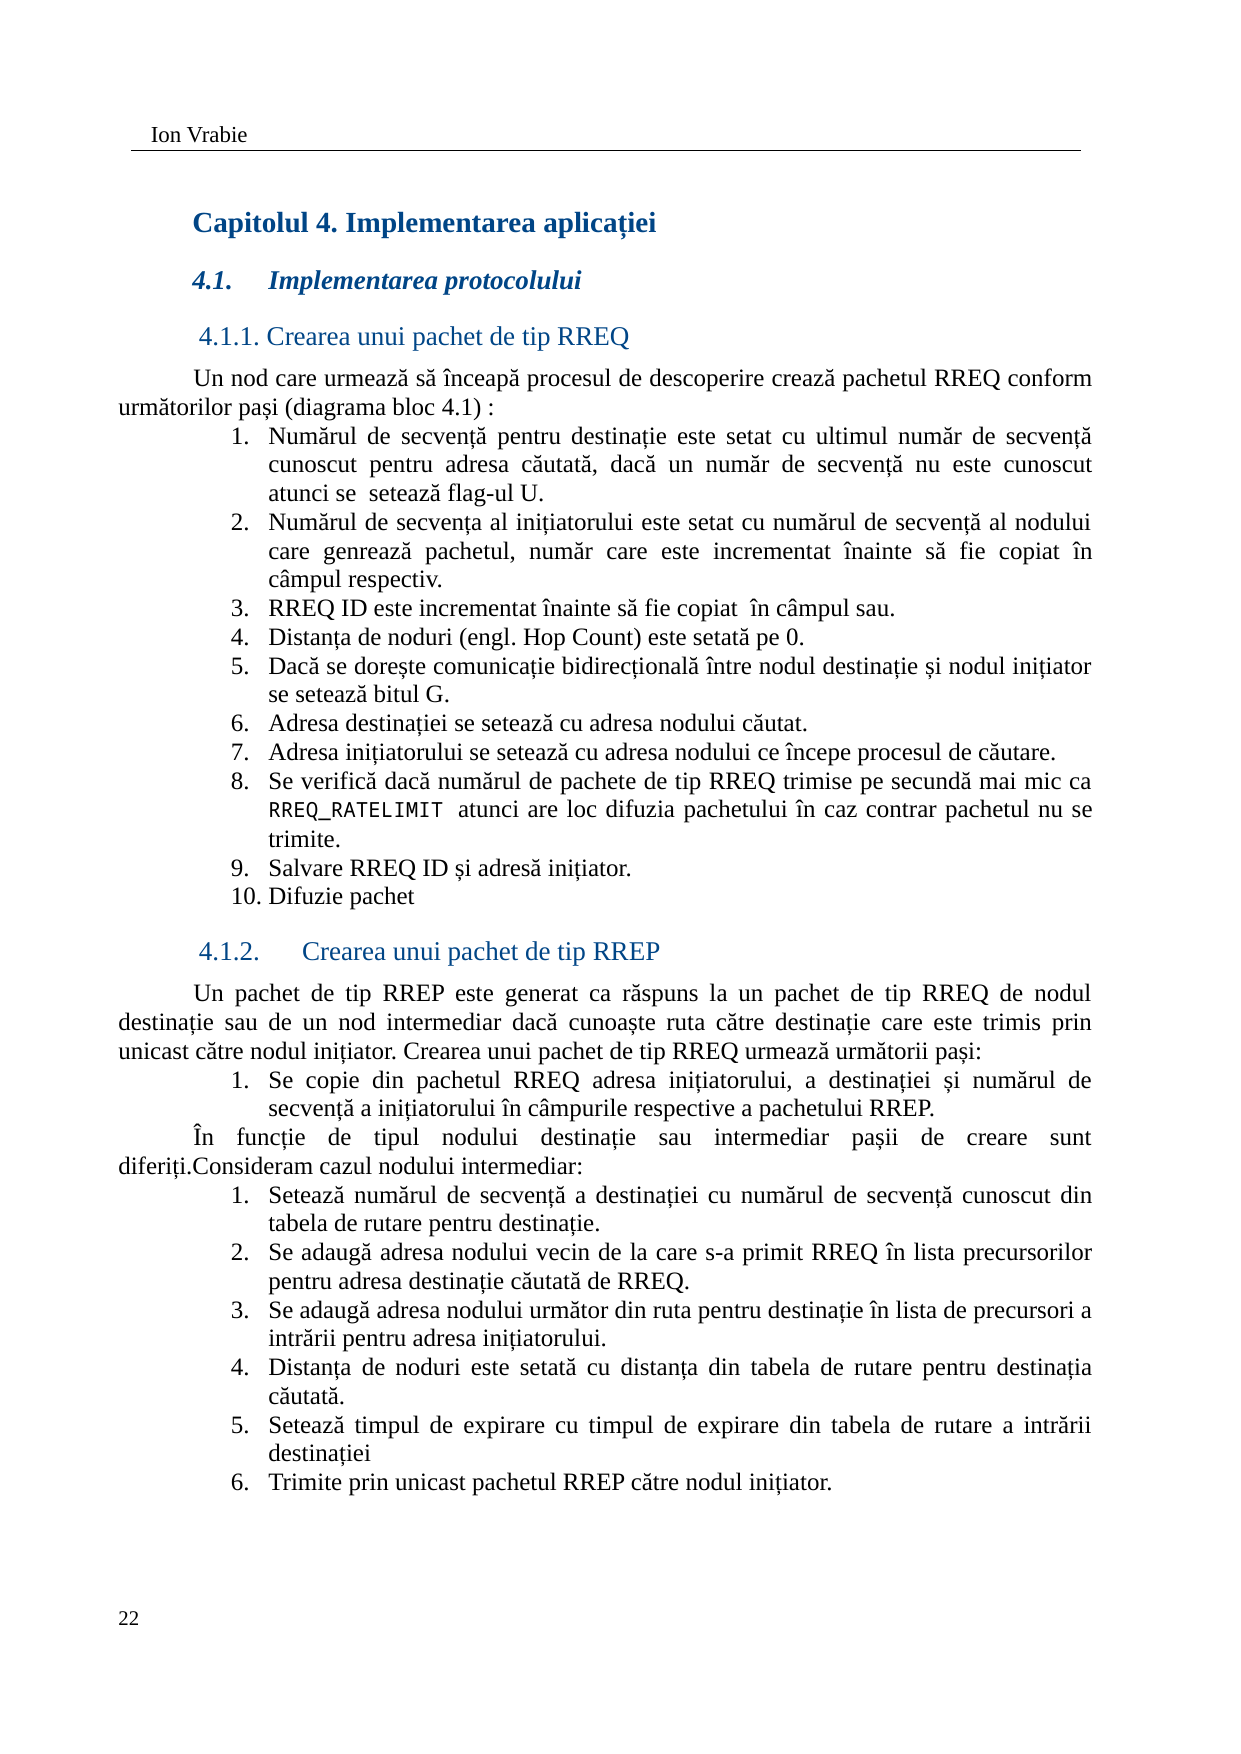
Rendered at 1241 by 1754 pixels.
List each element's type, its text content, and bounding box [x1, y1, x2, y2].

list Setează timpul de expirare cu timpul de expirare din tabela de rutare a intrării destinației [231, 1410, 1093, 1467]
list Trimite prin unicast pachetul RREP către nodul inițiator. [231, 1467, 1093, 1496]
list Dacă se dorește comunicație bidirecțională între nodul destinație și nodul inițiator se setează bitul G. [231, 651, 1093, 708]
list Difuzie pachet [231, 881, 1093, 910]
text Un nod care urmează să înceapă procesul de descoperire crează pachetul RREQ conform următorilor pași (diagrama bloc 4.1) : [118, 363, 1093, 421]
list Setează numărul de secvență a destinației cu numărul de secvență cunoscut din tabela de rutare pentru destinație. [231, 1180, 1093, 1237]
subtitle Crearea unui pachet de tip RREQ [192, 320, 1093, 351]
list Numărul de secvență pentru destinație este setat cu ultimul număr de secvență cunoscut pentru adresa căutată, dacă un număr de secvență nu este cunoscut atunci se setează flag-ul U. [231, 421, 1093, 507]
list Adresa destinației se setează cu adresa nodului căutat. [231, 708, 1093, 737]
list Se adaugă adresa nodului vecin de la care s-a primit RREQ în lista precursorilor pentru adresa destinație căutată de RREQ. [231, 1237, 1093, 1295]
text În funcție de tipul nodului destinație sau intermediar pașii de creare sunt diferiți.Consideram cazul nodului intermediar: [118, 1122, 1093, 1180]
list Se verifică dacă numărul de pachete de tip RREQ trimise pe secundă mai mic ca RREQ_RATELIMIT atunci are loc difuzia pachetului în caz contrar pachetul nu se trimite. [231, 766, 1093, 853]
list Numărul de secvența al inițiatorului este setat cu numărul de secvență al nodului care genrează pachetul, număr care este incrementat înainte să fie copiat în câmpul respectiv. [231, 507, 1093, 593]
list Distanța de noduri (engl. Hop Count) este setată pe 0. [231, 622, 1093, 651]
list RREQ ID este incrementat înainte să fie copiat în câmpul sau. [231, 593, 1093, 622]
subtitle Implementarea protocolului [192, 264, 1093, 295]
text Un pachet de tip RREP este generat ca răspuns la un pachet de tip RREQ de nodul destinație sau de un nod intermediar dacă cunoaște ruta către destinație care este trimis prin unicast către nodul inițiator. Crearea unui pachet de tip RREQ urmează următorii pași: [118, 978, 1093, 1065]
subtitle Crearea unui pachet de tip RREP [192, 935, 1093, 966]
list Se adaugă adresa nodului următor din ruta pentru destinație în lista de precursori a intrării pentru adresa inițiatorului. [231, 1295, 1093, 1352]
list Adresa inițiatorului se setează cu adresa nodului ce începe procesul de căutare. [231, 737, 1093, 766]
list Se copie din pachetul RREQ adresa inițiatorului, a destinației și numărul de secvență a inițiatorului în câmpurile respective a pachetului RREP. [231, 1065, 1093, 1122]
list Distanța de noduri este setată cu distanța din tabela de rutare pentru destinația căutată. [231, 1352, 1093, 1410]
list Salvare RREQ ID și adresă inițiator. [231, 853, 1093, 881]
subtitle Implementarea aplicației [192, 205, 1093, 239]
